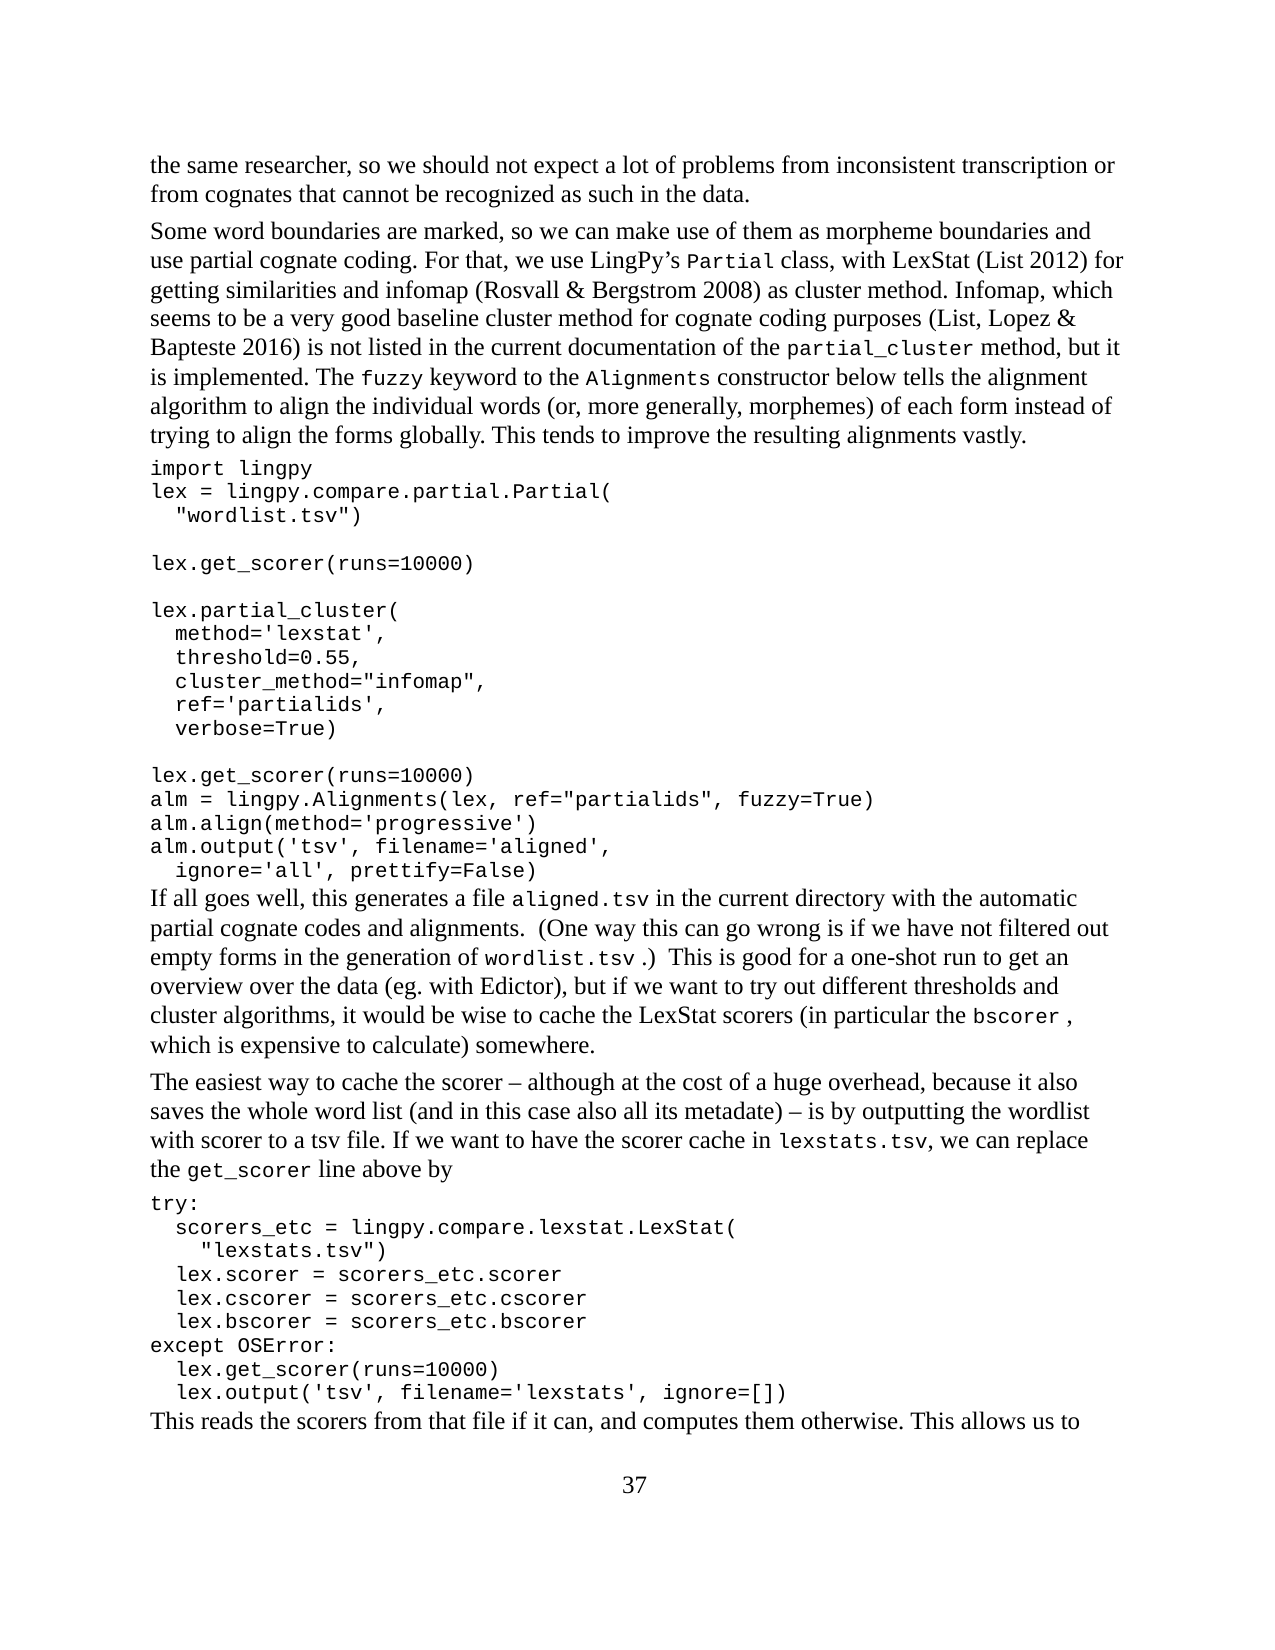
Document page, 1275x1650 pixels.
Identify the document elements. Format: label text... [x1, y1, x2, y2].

text verbose=True) [150, 718, 1125, 742]
text except OSError: [150, 1335, 1125, 1359]
text method='lexstat', [150, 623, 1125, 647]
text If all goes well, this generates a file aligned.tsv in the current directory with the automatic partial cognate codes and alignments. (One way this can go wrong is if we have not filtered out empty forms in the generation of wordlist.tsv .) This is good for a one-shot run to get an overview over the data (eg. with Edictor), but if we want to try out different thresholds and cluster algorithms, it would be wise to cache the LexStat scorers (in particular the bscorer , which is expensive to calculate) somewhere. [150, 883, 1125, 1058]
text lex = lingpy.compare.partial.Partial( [150, 482, 1125, 505]
text Some word boundaries are marked, so we can make use of them as morpheme boundaries and use partial cognate coding. For that, we use LingPy’s Partial class, with LexStat (List 2012) for getting similarities and infomap (Rosvall & Bergstrom 2008) as cluster method. Infomap, which seems to be a very good baseline cluster method for cognate coding purposes (List, Lopez & Bapteste 2016) is not listed in the current documentation of the partial_cluster method, but it is implemented. The fuzzy keyword to the Alignments constructor below tells the alignment algorithm to align the individual words (or, more generally, morphemes) of each form instead of trying to align the forms globally. This tends to improve the resulting alignments vastly. [150, 216, 1125, 449]
text lex.partial_cluster( [150, 600, 1125, 623]
text "wordlist.tsv") [150, 505, 1125, 529]
text threshold=0.55, [150, 647, 1125, 671]
text alm.output('tsv', filename='aligned', [150, 836, 1125, 860]
text lex.output('tsv', filename='lexstats', ignore=[]) [150, 1382, 1125, 1406]
text alm = lingpy.Alignments(lex, ref="partialids", fuzzy=True) [150, 789, 1125, 813]
text alm.align(method='progressive') [150, 813, 1125, 836]
text try: [150, 1193, 1125, 1217]
text ref='partialids', [150, 694, 1125, 718]
text lex.get_scorer(runs=10000) [150, 552, 1125, 576]
text import lingpy [150, 458, 1125, 482]
text cluster_method="infomap", [150, 671, 1125, 694]
text lex.scorer = scorers_etc.scorer [150, 1264, 1125, 1288]
text ignore='all', prettify=False) [150, 860, 1125, 883]
text lex.get_scorer(runs=10000) [150, 765, 1125, 789]
text lex.bscorer = scorers_etc.bscorer [150, 1311, 1125, 1335]
text The easiest way to cache the scorer – although at the cost of a huge overhead, because it also saves the whole word list (and in this case also all its metadate) – is by outputting the wordlist with scorer to a tsv file. If we want to have the scorer cache in lexstats.tsv, we can replace the get_scorer line above by [150, 1067, 1125, 1184]
text lex.get_scorer(runs=10000) [150, 1359, 1125, 1382]
text lex.cscorer = scorers_etc.cscorer [150, 1288, 1125, 1311]
text scorers_etc = lingpy.compare.lexstat.LexStat( [150, 1217, 1125, 1240]
text the same researcher, so we should not expect a lot of problems from inconsistent transcription or from cognates that cannot be recognized as such in the data. [150, 150, 1125, 207]
text "lexstats.tsv") [150, 1240, 1125, 1264]
text This reads the scorers from that file if it can, and computes them otherwise. This allows us to [150, 1406, 1125, 1435]
